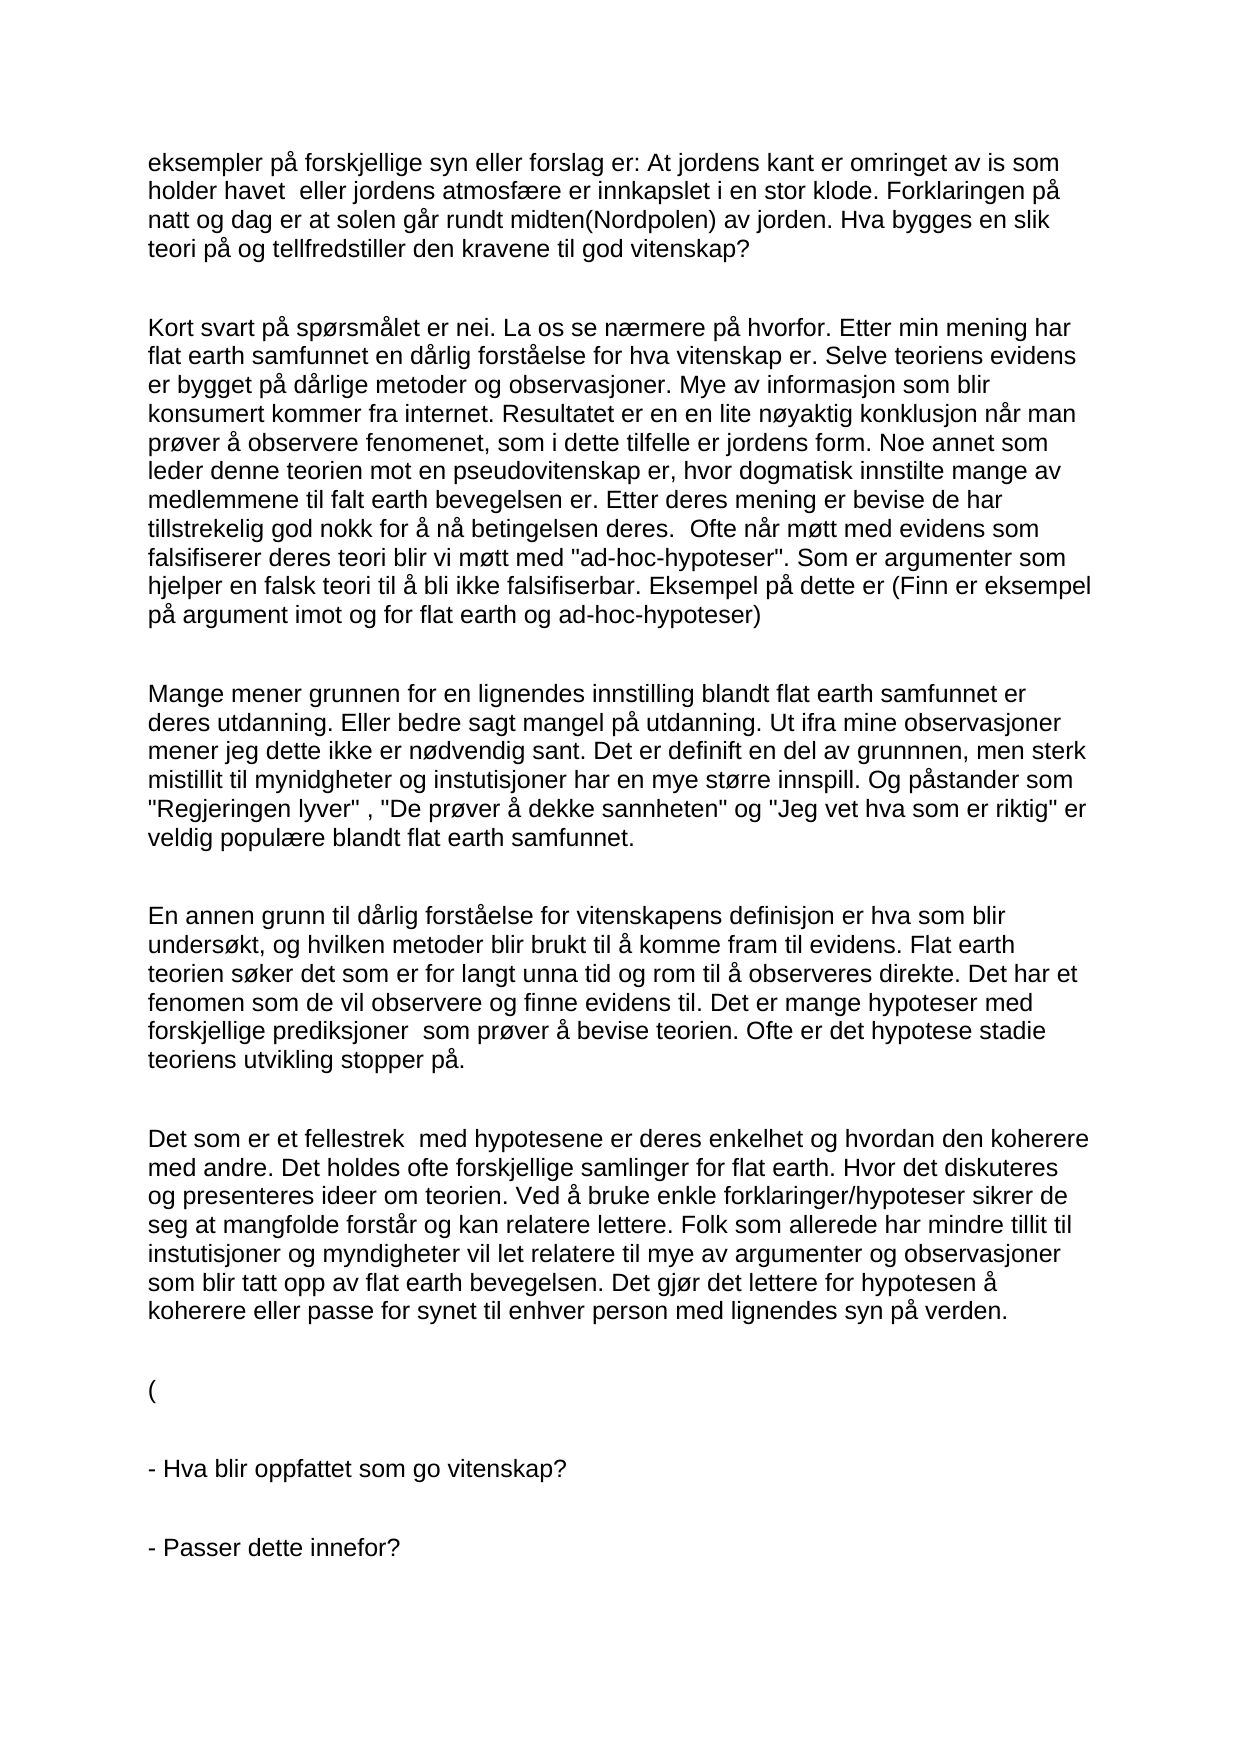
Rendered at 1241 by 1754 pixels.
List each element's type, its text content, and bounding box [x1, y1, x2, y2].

text Det som er et fellestrek med hypotesene er deres enkelhet og hvordan den koherere med andre. Det holdes ofte forskjellige samlinger for flat earth. Hvor det diskuteres og presenteres ideer om teorien. Ved å bruke enkle forklaringer/hypoteser sikrer de seg at mangfolde forstår og kan relatere lettere. Folk som allerede har mindre tillit til instutisjoner og myndigheter vil let relatere til mye av argumenter og observasjoner som blir tatt opp av flat earth bevegelsen. Det gjør det lettere for hypotesen å koherere eller passe for synet til enhver person med lignendes syn på verden. [148, 1124, 1093, 1325]
text En annen grunn til dårlig forståelse for vitenskapens definisjon er hva som blir undersøkt, og hvilken metoder blir brukt til å komme fram til evidens. Flat earth teorien søker det som er for langt unna tid og rom til å observeres direkte. Det har et fenomen som de vil observere og finne evidens til. Det er mange hypoteser med forskjellige prediksjoner som prøver å bevise teorien. Ofte er det hypotese stadie teoriens utvikling stopper på. [148, 901, 1093, 1074]
text - Passer dette innefor? [148, 1533, 1093, 1561]
text ( [148, 1375, 1093, 1404]
text Kort svart på spørsmålet er nei. La os se nærmere på hvorfor. Etter min mening har flat earth samfunnet en dårlig forståelse for hva vitenskap er. Selve teoriens evidens er bygget på dårlige metoder og observasjoner. Mye av informasjon som blir konsumert kommer fra internet. Resultatet er en en lite nøyaktig konklusjon når man prøver å observere fenomenet, som i dette tilfelle er jordens form. Noe annet som leder denne teorien mot en pseudovitenskap er, hvor dogmatisk innstilte mange av medlemmene til falt earth bevegelsen er. Etter deres mening er bevise de har tillstrekelig god nokk for å nå betingelsen deres. Ofte når møtt med evidens som falsifiserer deres teori blir vi møtt med "ad-hoc-hypoteser". Som er argumenter som hjelper en falsk teori til å bli ikke falsifiserbar. Eksempel på dette er (Finn er eksempel på argument imot og for flat earth og ad-hoc-hypoteser) [148, 313, 1093, 629]
text Mange mener grunnen for en lignendes innstilling blandt flat earth samfunnet er deres utdanning. Eller bedre sagt mangel på utdanning. Ut ifra mine observasjoner mener jeg dette ikke er nødvendig sant. Det er definift en del av grunnnen, men sterk mistillit til mynidgheter og instutisjoner har en mye større innspill. Og påstander som "Regjeringen lyver" , "De prøver å dekke sannheten" og "Jeg vet hva som er riktig" er veldig populære blandt flat earth samfunnet. [148, 679, 1093, 851]
text eksempler på forskjellige syn eller forslag er: At jordens kant er omringet av is som holder havet eller jordens atmosfære er innkapslet i en stor klode. Forklaringen på natt og dag er at solen går rundt midten(Nordpolen) av jorden. Hva bygges en slik teori på og tellfredstiller den kravene til god vitenskap? [148, 148, 1093, 263]
text - Hva blir oppfattet som go vitenskap? [148, 1454, 1093, 1483]
